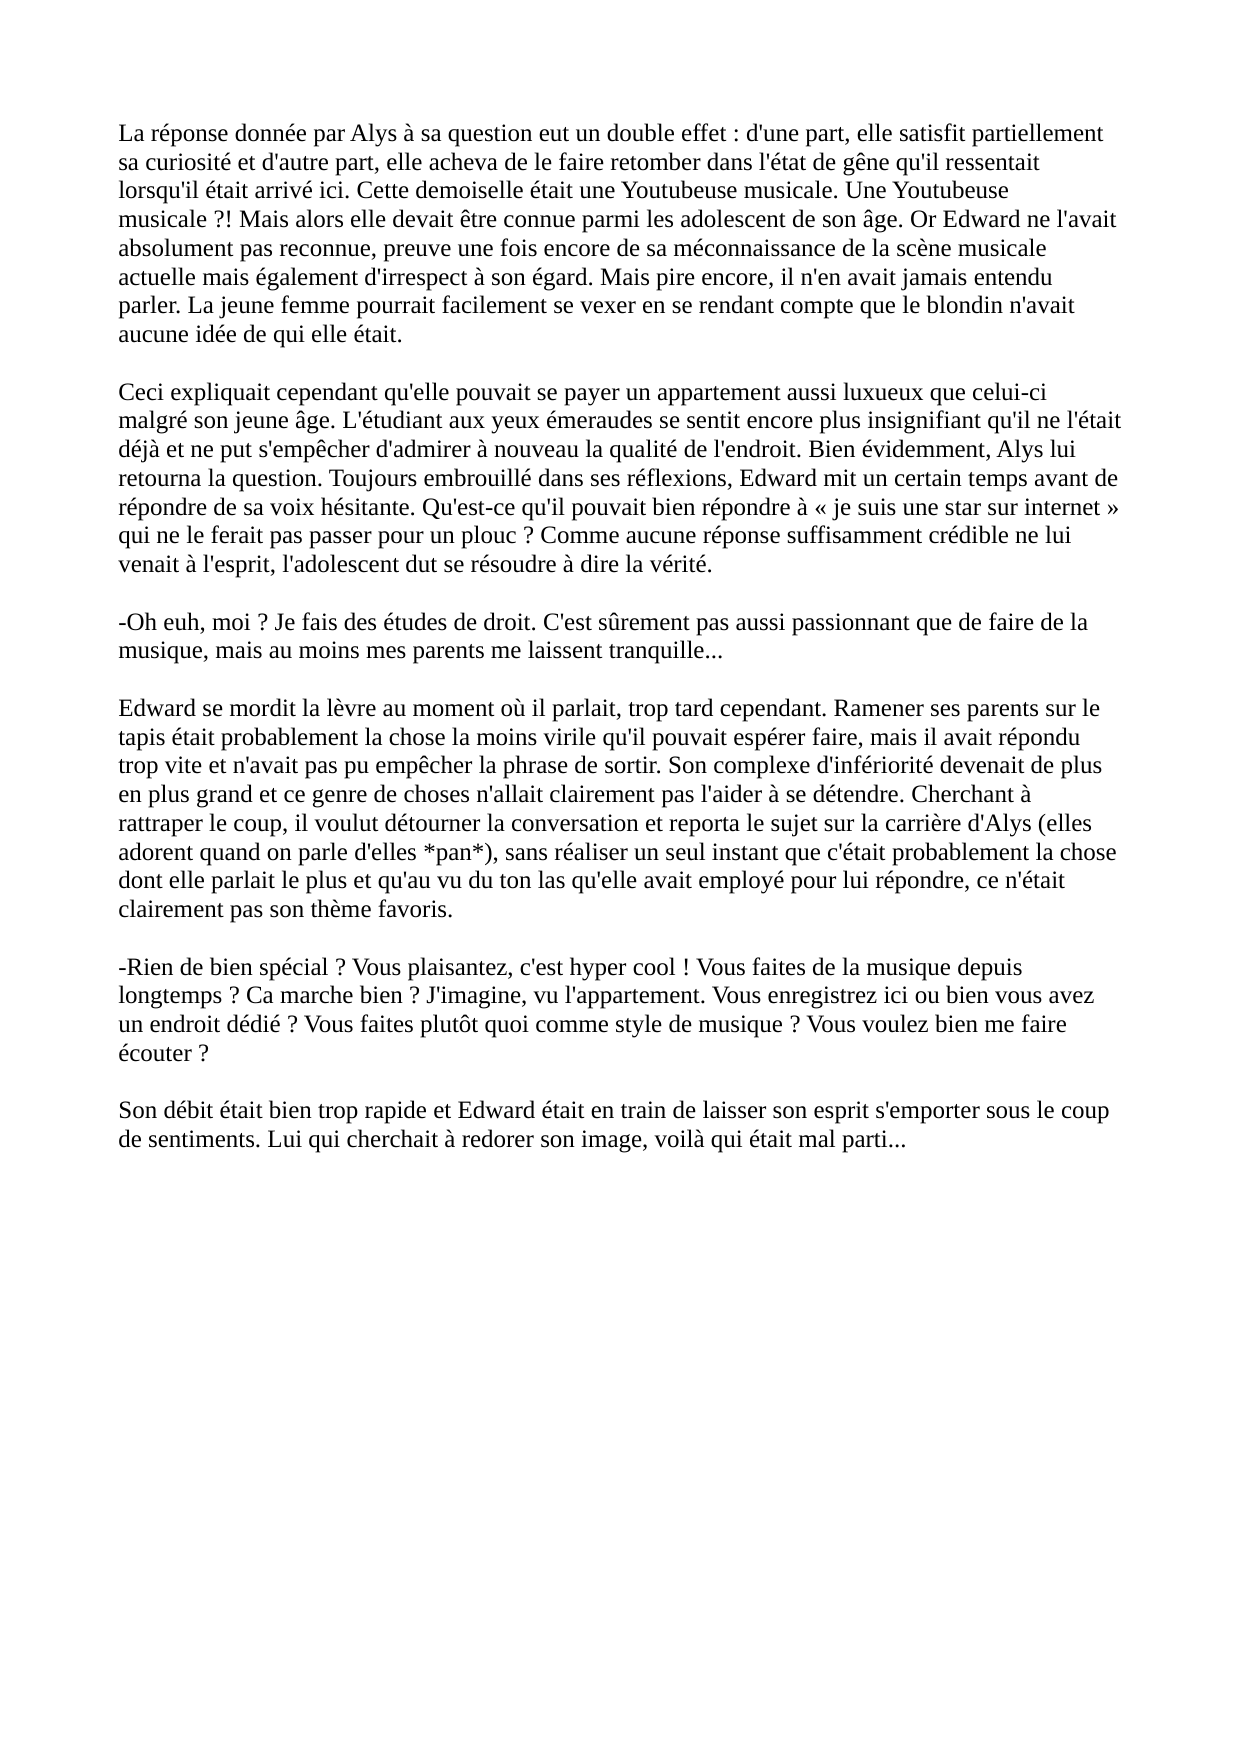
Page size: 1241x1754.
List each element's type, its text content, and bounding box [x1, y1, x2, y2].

text La réponse donnée par Alys à sa question eut un double effet : d'une part, elle satisfit partiellement sa curiosité et d'autre part, elle acheva de le faire retomber dans l'état de gêne qu'il ressentait lorsqu'il était arrivé ici. Cette demoiselle était une Youtubeuse musicale. Une Youtubeuse musicale ?! Mais alors elle devait être connue parmi les adolescent de son âge. Or Edward ne l'avait absolument pas reconnue, preuve une fois encore de sa méconnaissance de la scène musicale actuelle mais également d'irrespect à son égard. Mais pire encore, il n'en avait jamais entendu parler. La jeune femme pourrait facilement se vexer en se rendant compte que le blondin n'avait aucune idée de qui elle était. [118, 118, 1122, 348]
text Son débit était bien trop rapide et Edward était en train de laisser son esprit s'emporter sous le coup de sentiments. Lui qui cherchait à redorer son image, voilà qui était mal parti... [118, 1096, 1122, 1153]
text Ceci expliquait cependant qu'elle pouvait se payer un appartement aussi luxueux que celui-ci malgré son jeune âge. L'étudiant aux yeux émeraudes se sentit encore plus insignifiant qu'il ne l'était déjà et ne put s'empêcher d'admirer à nouveau la qualité de l'endroit. Bien évidemment, Alys lui retourna la question. Toujours embrouillé dans ses réflexions, Edward mit un certain temps avant de répondre de sa voix hésitante. Qu'est-ce qu'il pouvait bien répondre à « je suis une star sur internet » qui ne le ferait pas passer pour un plouc ? Comme aucune réponse suffisamment crédible ne lui venait à l'esprit, l'adolescent dut se résoudre à dire la vérité. [118, 377, 1122, 578]
text -Rien de bien spécial ? Vous plaisantez, c'est hyper cool ! Vous faites de la musique depuis longtemps ? Ca marche bien ? J'imagine, vu l'appartement. Vous enregistrez ici ou bien vous avez un endroit dédié ? Vous faites plutôt quoi comme style de musique ? Vous voulez bien me faire écouter ? [118, 952, 1122, 1067]
text -Oh euh, moi ? Je fais des études de droit. C'est sûrement pas aussi passionnant que de faire de la musique, mais au moins mes parents me laissent tranquille... [118, 607, 1122, 664]
text Edward se mordit la lèvre au moment où il parlait, trop tard cependant. Ramener ses parents sur le tapis était probablement la chose la moins virile qu'il pouvait espérer faire, mais il avait répondu trop vite et n'avait pas pu empêcher la phrase de sortir. Son complexe d'infériorité devenait de plus en plus grand et ce genre de choses n'allait clairement pas l'aider à se détendre. Cherchant à rattraper le coup, il voulut détourner la conversation et reporta le sujet sur la carrière d'Alys (elles adorent quand on parle d'elles *pan*), sans réaliser un seul instant que c'était probablement la chose dont elle parlait le plus et qu'au vu du ton las qu'elle avait employé pour lui répondre, ce n'était clairement pas son thème favoris. [118, 693, 1122, 923]
